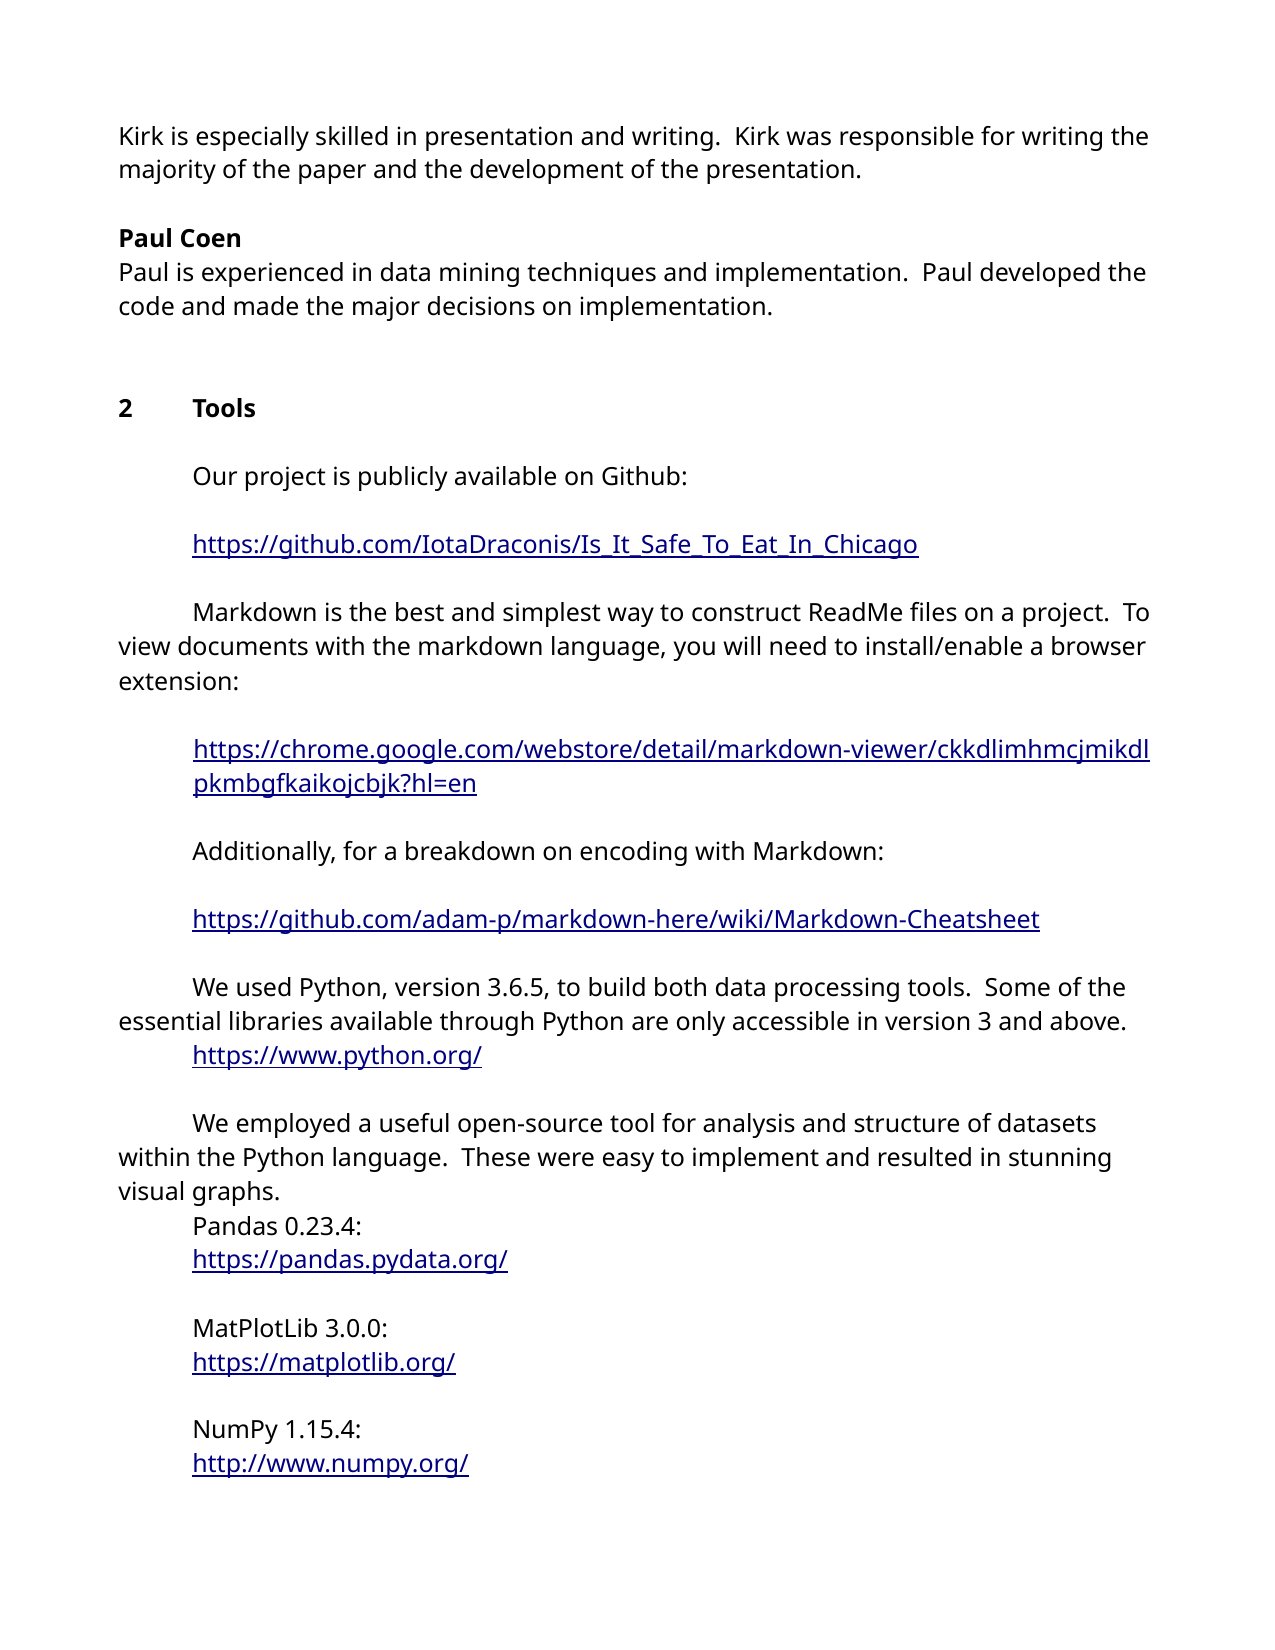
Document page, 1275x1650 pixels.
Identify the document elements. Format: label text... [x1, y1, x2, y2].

text https://chrome.google.com/webstore/detail/markdown-viewer/ckkdlimhmcjmikdlpkmbgfkaikojcbjk?hl=en [193, 697, 1157, 799]
text http://www.numpy.org/ [118, 1446, 1157, 1480]
text NumPy 1.15.4: [118, 1412, 1157, 1446]
text Our project is publicly available on Github: [118, 459, 1157, 493]
text Pandas 0.23.4: [118, 1208, 1157, 1242]
text Paul Coen [118, 220, 1157, 254]
text MatPlotLib 3.0.0: [118, 1310, 1157, 1344]
text https://matplotlib.org/ [118, 1344, 1157, 1378]
text Markdown is the best and simplest way to construct ReadMe files on a project. To view documents with the markdown language, you will need to install/enable a browser extension: [118, 595, 1157, 697]
text We employed a useful open-source tool for analysis and structure of datasets within the Python language. These were easy to implement and resulted in stunning visual graphs. [118, 1106, 1157, 1208]
text https://github.com/IotaDraconis/Is_It_Safe_To_Eat_In_Chicago [118, 527, 1157, 561]
text https://pandas.pydata.org/ [118, 1242, 1157, 1276]
text Additionally, for a breakdown on encoding with Markdown: [118, 833, 1157, 867]
text Kirk is especially skilled in presentation and writing. Kirk was responsible for writing the majority of the paper and the development of the presentation. [118, 118, 1157, 186]
text Paul is experienced in data mining techniques and implementation. Paul developed the code and made the major decisions on implementation. [118, 254, 1157, 322]
text We used Python, version 3.6.5, to build both data processing tools. Some of the essential libraries available through Python are only accessible in version 3 and above. [118, 970, 1157, 1038]
text https://github.com/adam-p/markdown-here/wiki/Markdown-Cheatsheet [118, 902, 1157, 936]
text 2 Tools [118, 391, 1157, 425]
text https://www.python.org/ [118, 1038, 1157, 1072]
